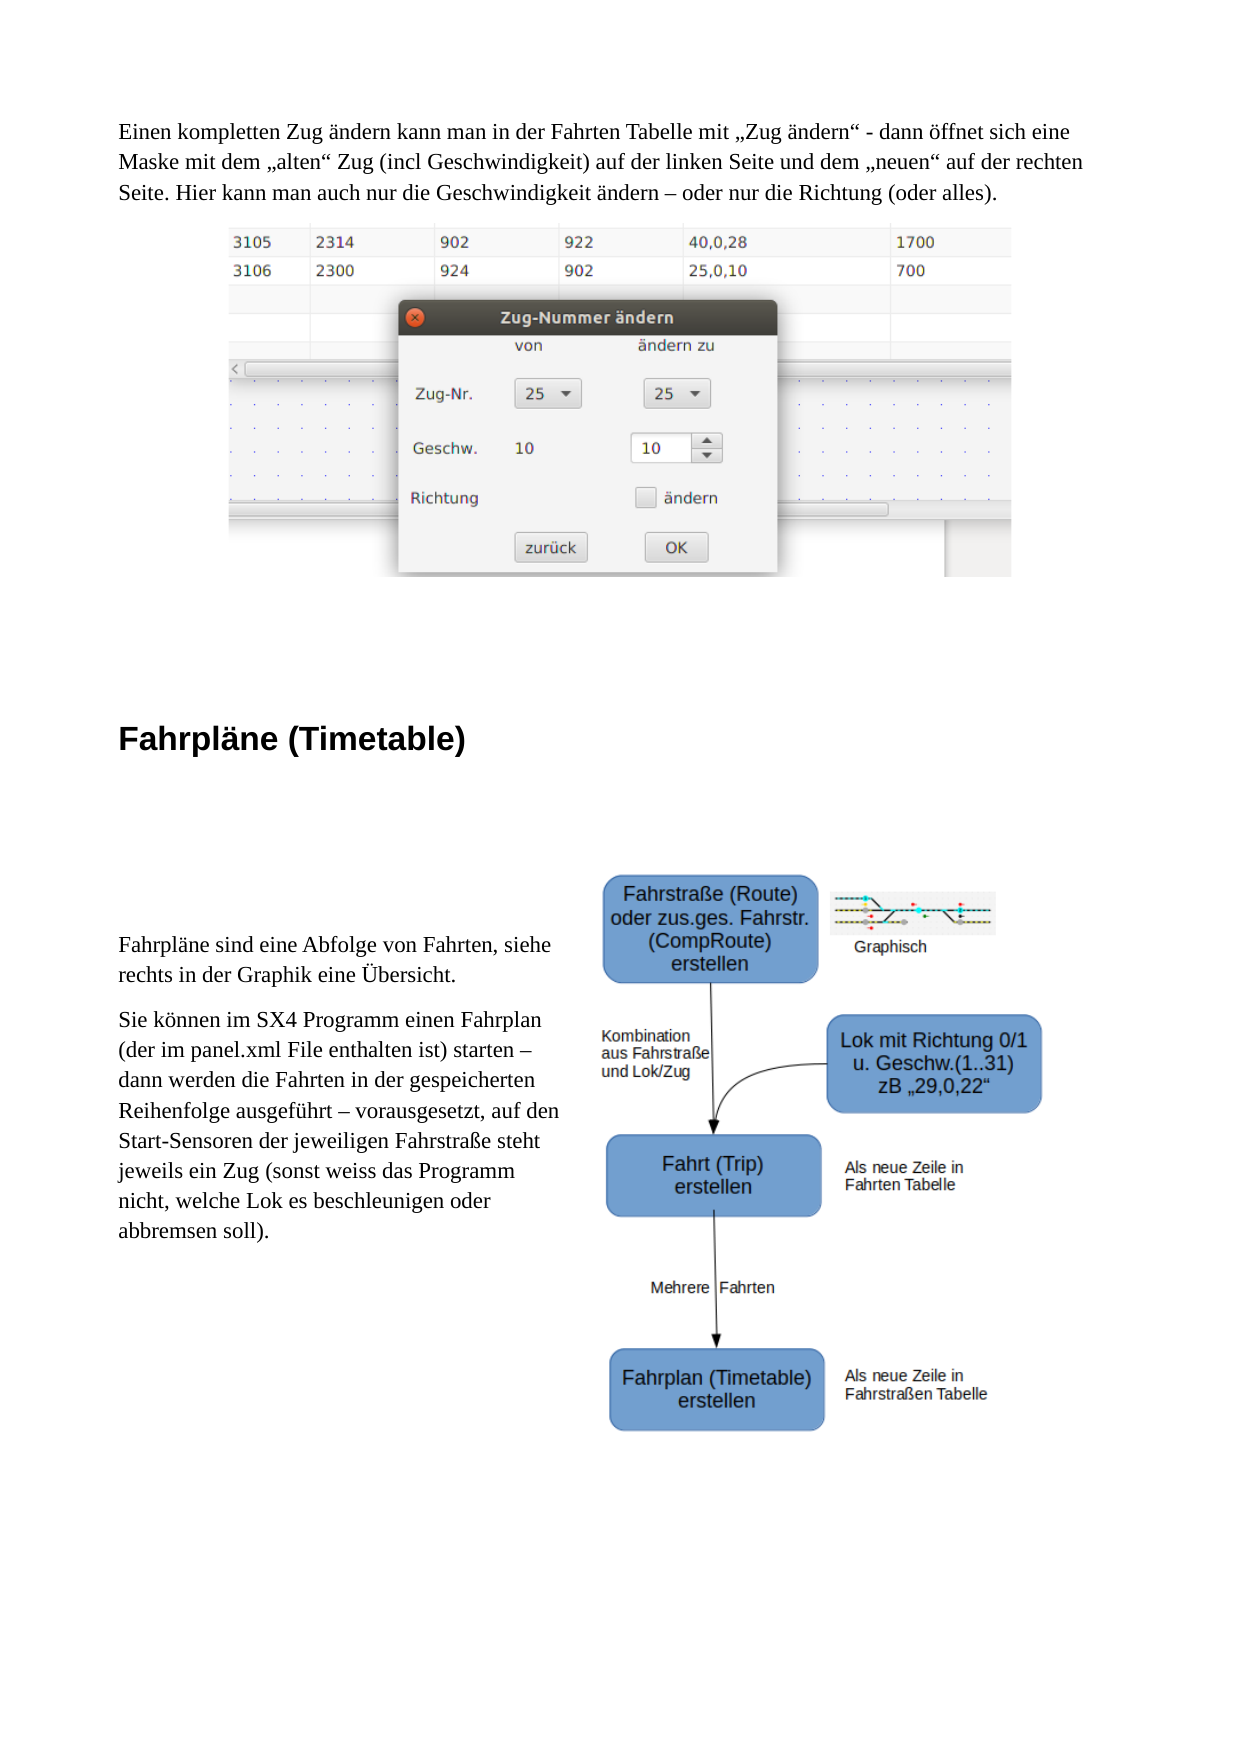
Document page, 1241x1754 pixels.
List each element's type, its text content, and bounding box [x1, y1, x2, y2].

subtitle Fahrpläne (Timetable) [118, 718, 1122, 757]
picture [228, 223, 1012, 577]
text Fahrpläne sind eine Abfolge von Fahrten, siehe rechts in der Graphik eine Übersicht. [118, 931, 566, 988]
picture [566, 838, 1077, 1482]
text Sie können im SX4 Programm einen Fahrplan (der im panel.xml File enthalten ist) starten – dann werden die Fahrten in der gespeicherten Reihenfolge ausgeführt – vorausgesetzt, auf den Start-Sensoren der jeweiligen Fahrstraße steht jeweils ein Zug (sonst weiss das Programm nicht, welche Lok es beschleunigen oder abbremsen soll). [118, 1006, 566, 1244]
text [1077, 1006, 1122, 1244]
text [1077, 931, 1122, 988]
text Einen kompletten Zug ändern kann man in der Fahrten Tabelle mit „Zug ändern“ - dann öffnet sich eine Maske mit dem „alten“ Zug (incl Geschwindigkeit) auf der linken Seite und dem „neuen“ auf der rechten Seite. Hier kann man auch nur die Geschwindigkeit ändern – oder nur die Richtung (oder alles). [118, 118, 1122, 205]
